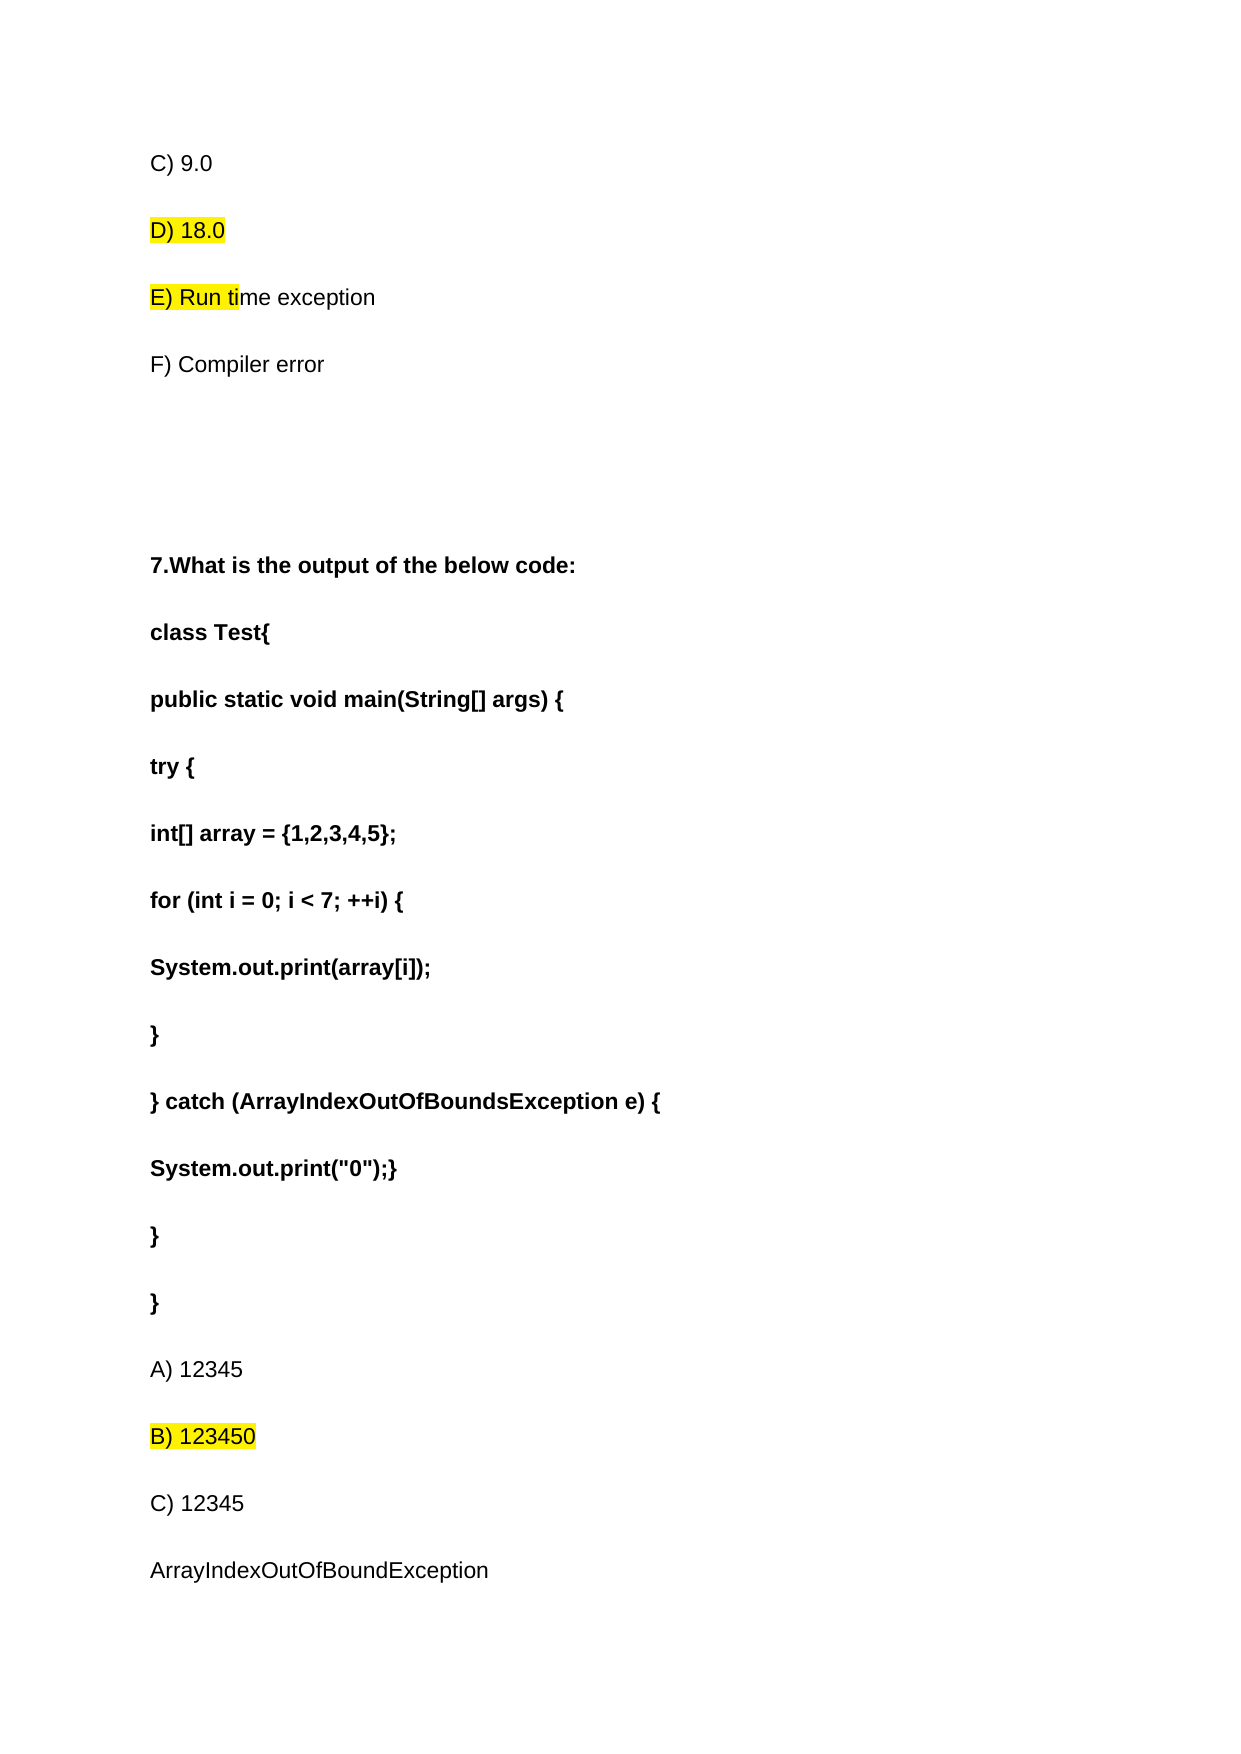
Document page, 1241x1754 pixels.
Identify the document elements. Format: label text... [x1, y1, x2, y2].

text System.out.print("0");} [150, 1155, 1090, 1181]
text class Test{ [150, 619, 1090, 645]
text } [150, 1289, 1090, 1315]
text System.out.print(array[i]); [150, 954, 1090, 980]
text B) 123450 [150, 1423, 1090, 1449]
text try { [150, 753, 1090, 779]
text int[] array = {1,2,3,4,5}; [150, 820, 1090, 846]
text } [150, 1222, 1090, 1248]
text } [150, 1021, 1090, 1047]
text E) Run time exception [150, 284, 1090, 310]
text for (int i = 0; i < 7; ++i) { [150, 887, 1090, 913]
text 7.What is the output of the below code: [150, 552, 1090, 578]
text public static void main(String[] args) { [150, 686, 1090, 712]
text } catch (ArrayIndexOutOfBoundsException e) { [150, 1088, 1090, 1114]
text A) 12345 [150, 1356, 1090, 1382]
text ArrayIndexOutOfBoundException [150, 1557, 1090, 1583]
text D) 18.0 [150, 217, 1090, 243]
text C) 12345 [150, 1489, 1090, 1516]
text C) 9.0 [150, 150, 1090, 176]
text F) Compiler error [150, 351, 1090, 377]
